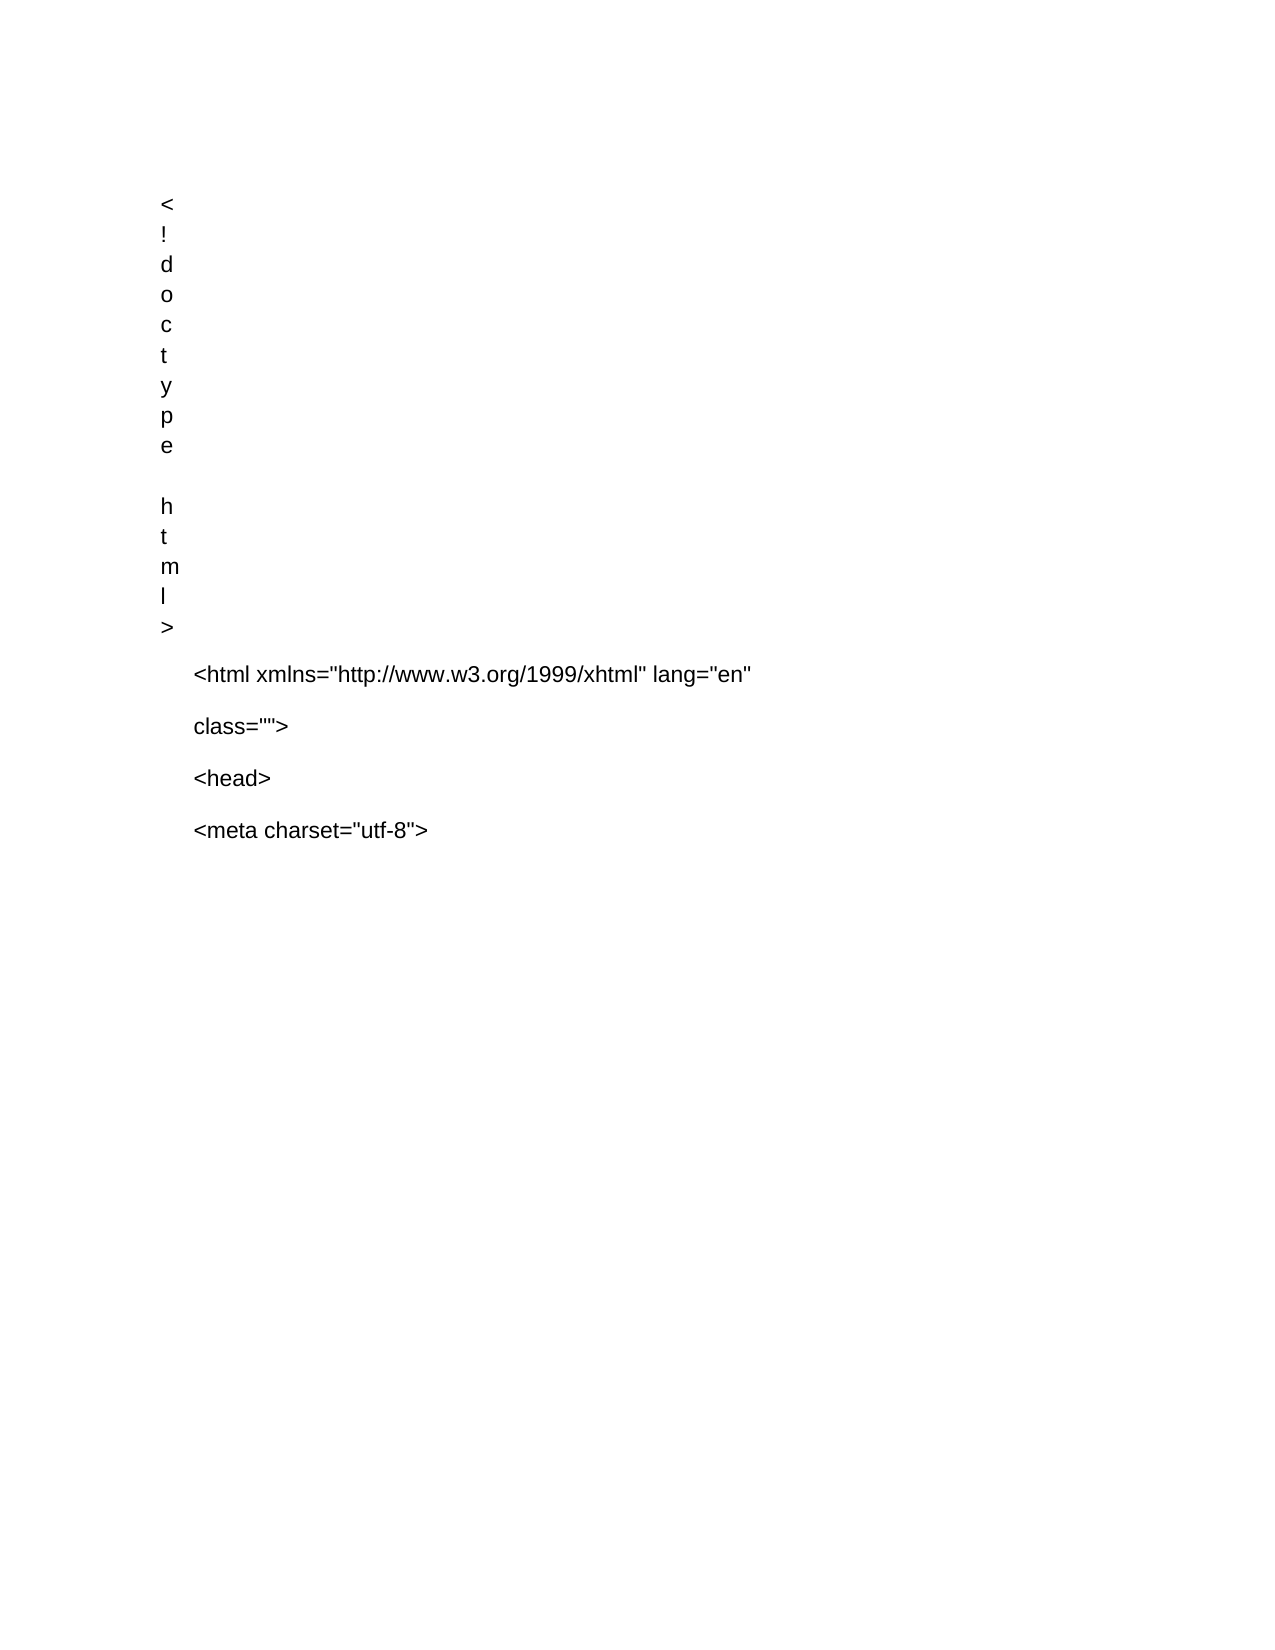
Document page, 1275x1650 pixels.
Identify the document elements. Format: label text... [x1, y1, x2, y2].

table_header <!doctype html > [150, 180, 183, 650]
table_cell [150, 807, 183, 859]
table_cell [150, 703, 183, 754]
table_cell <html xmlns="http://www.w3.org/1999/xhtml" lang="en" [183, 650, 1125, 702]
table_cell [150, 650, 183, 702]
table_cell [150, 958, 183, 1010]
table_cell [150, 1010, 183, 1062]
table_cell [183, 1010, 1125, 1062]
table_cell [150, 1114, 183, 1166]
table_cell [183, 1323, 1125, 1374]
table_cell [183, 958, 1125, 1010]
table_cell [183, 1375, 1125, 1427]
table_cell class=""> [183, 703, 1125, 754]
table_cell [150, 859, 183, 906]
table_cell [183, 1218, 1125, 1270]
table_cell [150, 1062, 183, 1114]
table_cell [183, 1062, 1125, 1114]
table_header [183, 180, 1125, 650]
table_cell <meta charset="utf-8"> [183, 807, 1125, 859]
table_cell [150, 1427, 183, 1479]
table_cell [150, 1270, 183, 1322]
table_cell [183, 1427, 1125, 1479]
table_cell [150, 1375, 183, 1427]
table_cell [150, 906, 183, 958]
table_cell [150, 1323, 183, 1374]
table_cell [183, 906, 1125, 958]
table_cell [150, 755, 183, 807]
table_cell [150, 1218, 183, 1270]
table_cell <head> [183, 755, 1125, 807]
table_cell [150, 1166, 183, 1218]
table_cell [183, 1166, 1125, 1218]
table_cell [183, 1270, 1125, 1322]
table_cell [183, 859, 1125, 906]
table_cell [183, 1114, 1125, 1166]
